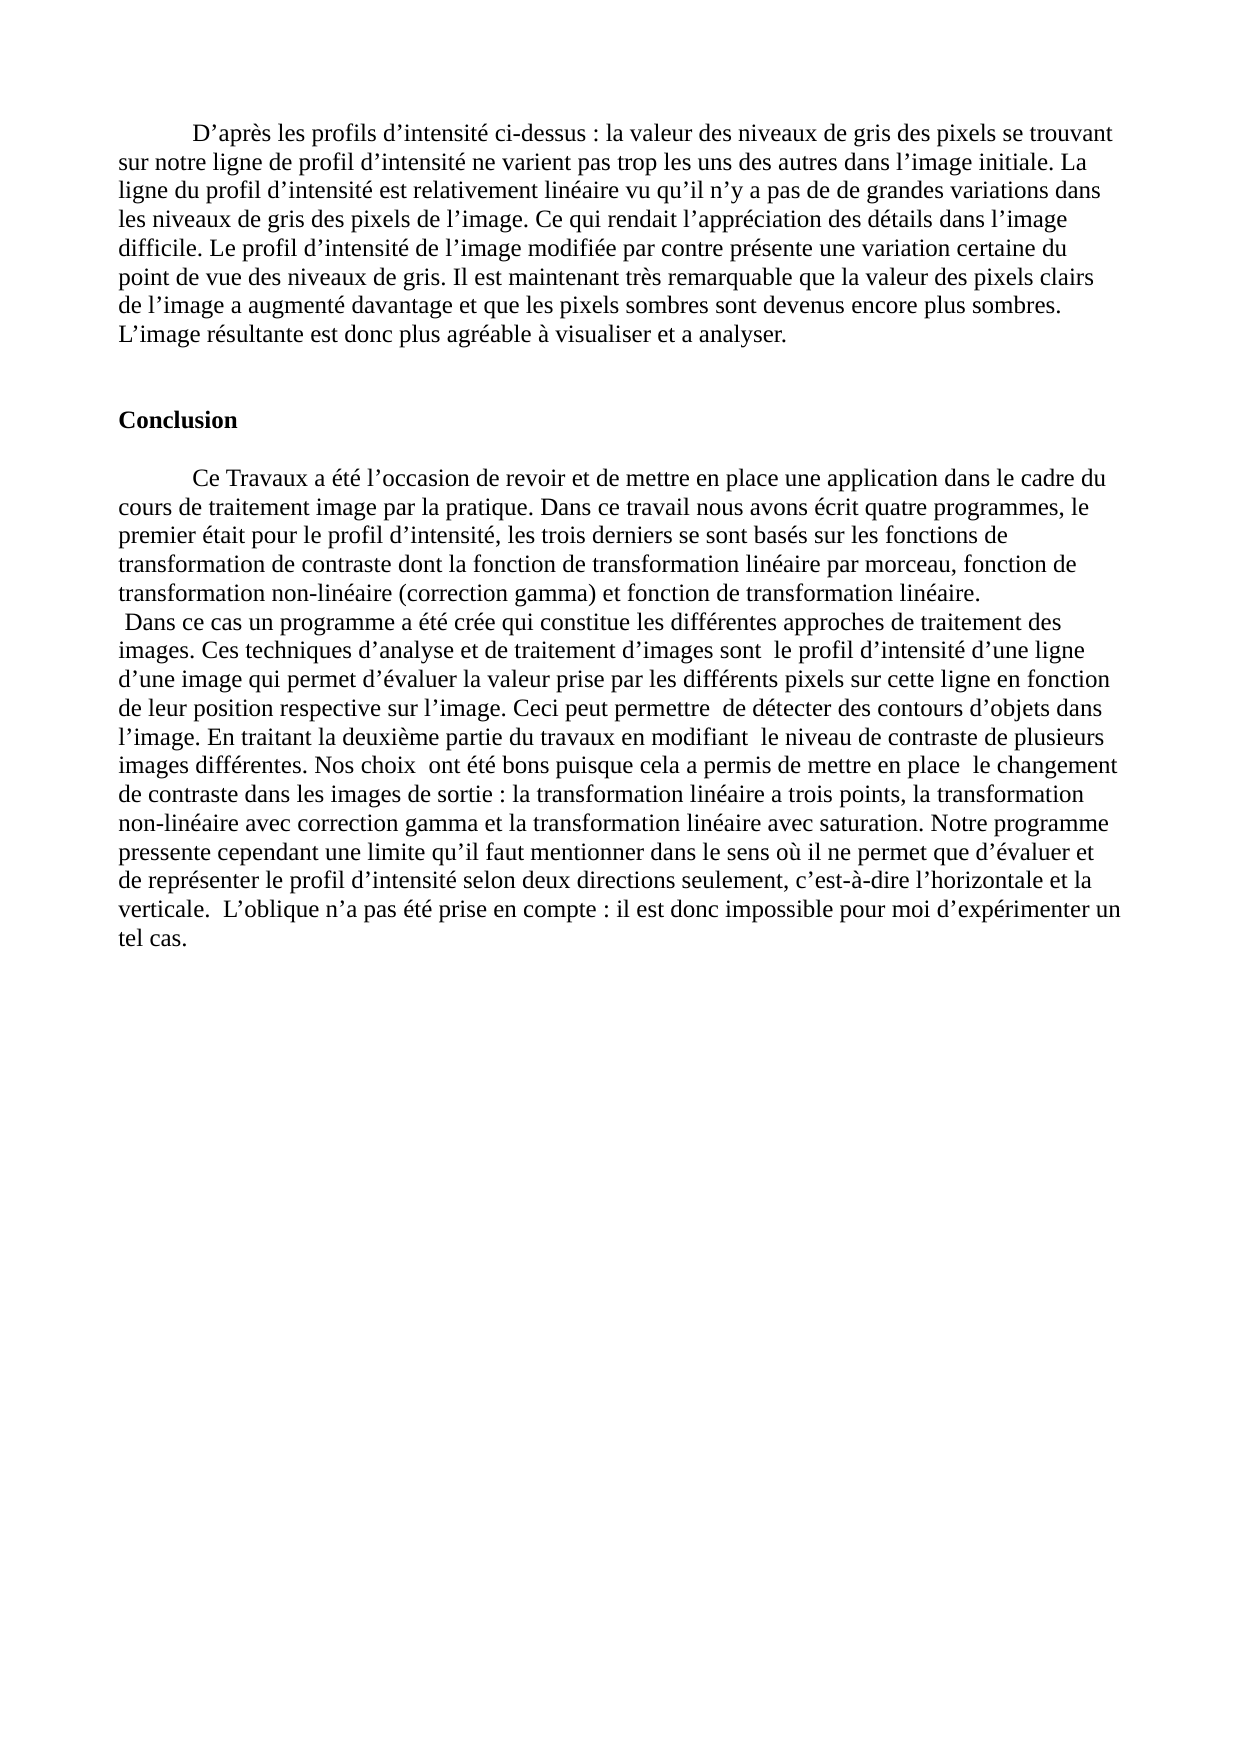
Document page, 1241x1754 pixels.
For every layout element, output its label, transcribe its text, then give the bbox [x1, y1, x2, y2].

text Conclusion [118, 406, 1122, 434]
text Dans ce cas un programme a été crée qui constitue les différentes approches de traitement des images. Ces techniques d’analyse et de traitement d’images sont le profil d’intensité d’une ligne d’une image qui permet d’évaluer la valeur prise par les différents pixels sur cette ligne en fonction de leur position respective sur l’image. Ceci peut permettre de détecter des contours d’objets dans l’image. En traitant la deuxième partie du travaux en modifiant le niveau de contraste de plusieurs images différentes. Nos choix ont été bons puisque cela a permis de mettre en place le changement de contraste dans les images de sortie : la transformation linéaire a trois points, la transformation non-linéaire avec correction gamma et la transformation linéaire avec saturation. Notre programme pressente cependant une limite qu’il faut mentionner dans le sens où il ne permet que d’évaluer et de représenter le profil d’intensité selon deux directions seulement, c’est-à-dire l’horizontale et la verticale. L’oblique n’a pas été prise en compte : il est donc impossible pour moi d’expérimenter un tel cas. [118, 607, 1122, 952]
text Ce Travaux a été l’occasion de revoir et de mettre en place une application dans le cadre du cours de traitement image par la pratique. Dans ce travail nous avons écrit quatre programmes, le premier était pour le profil d’intensité, les trois derniers se sont basés sur les fonctions de transformation de contraste dont la fonction de transformation linéaire par morceau, fonction de transformation non-linéaire (correction gamma) et fonction de transformation linéaire. [118, 463, 1122, 607]
text D’après les profils d’intensité ci-dessus : la valeur des niveaux de gris des pixels se trouvant sur notre ligne de profil d’intensité ne varient pas trop les uns des autres dans l’image initiale. La ligne du profil d’intensité est relativement linéaire vu qu’il n’y a pas de de grandes variations dans les niveaux de gris des pixels de l’image. Ce qui rendait l’appréciation des détails dans l’image difficile. Le profil d’intensité de l’image modifiée par contre présente une variation certaine du point de vue des niveaux de gris. Il est maintenant très remarquable que la valeur des pixels clairs de l’image a augmenté davantage et que les pixels sombres sont devenus encore plus sombres. L’image résultante est donc plus agréable à visualiser et a analyser. [118, 118, 1122, 348]
